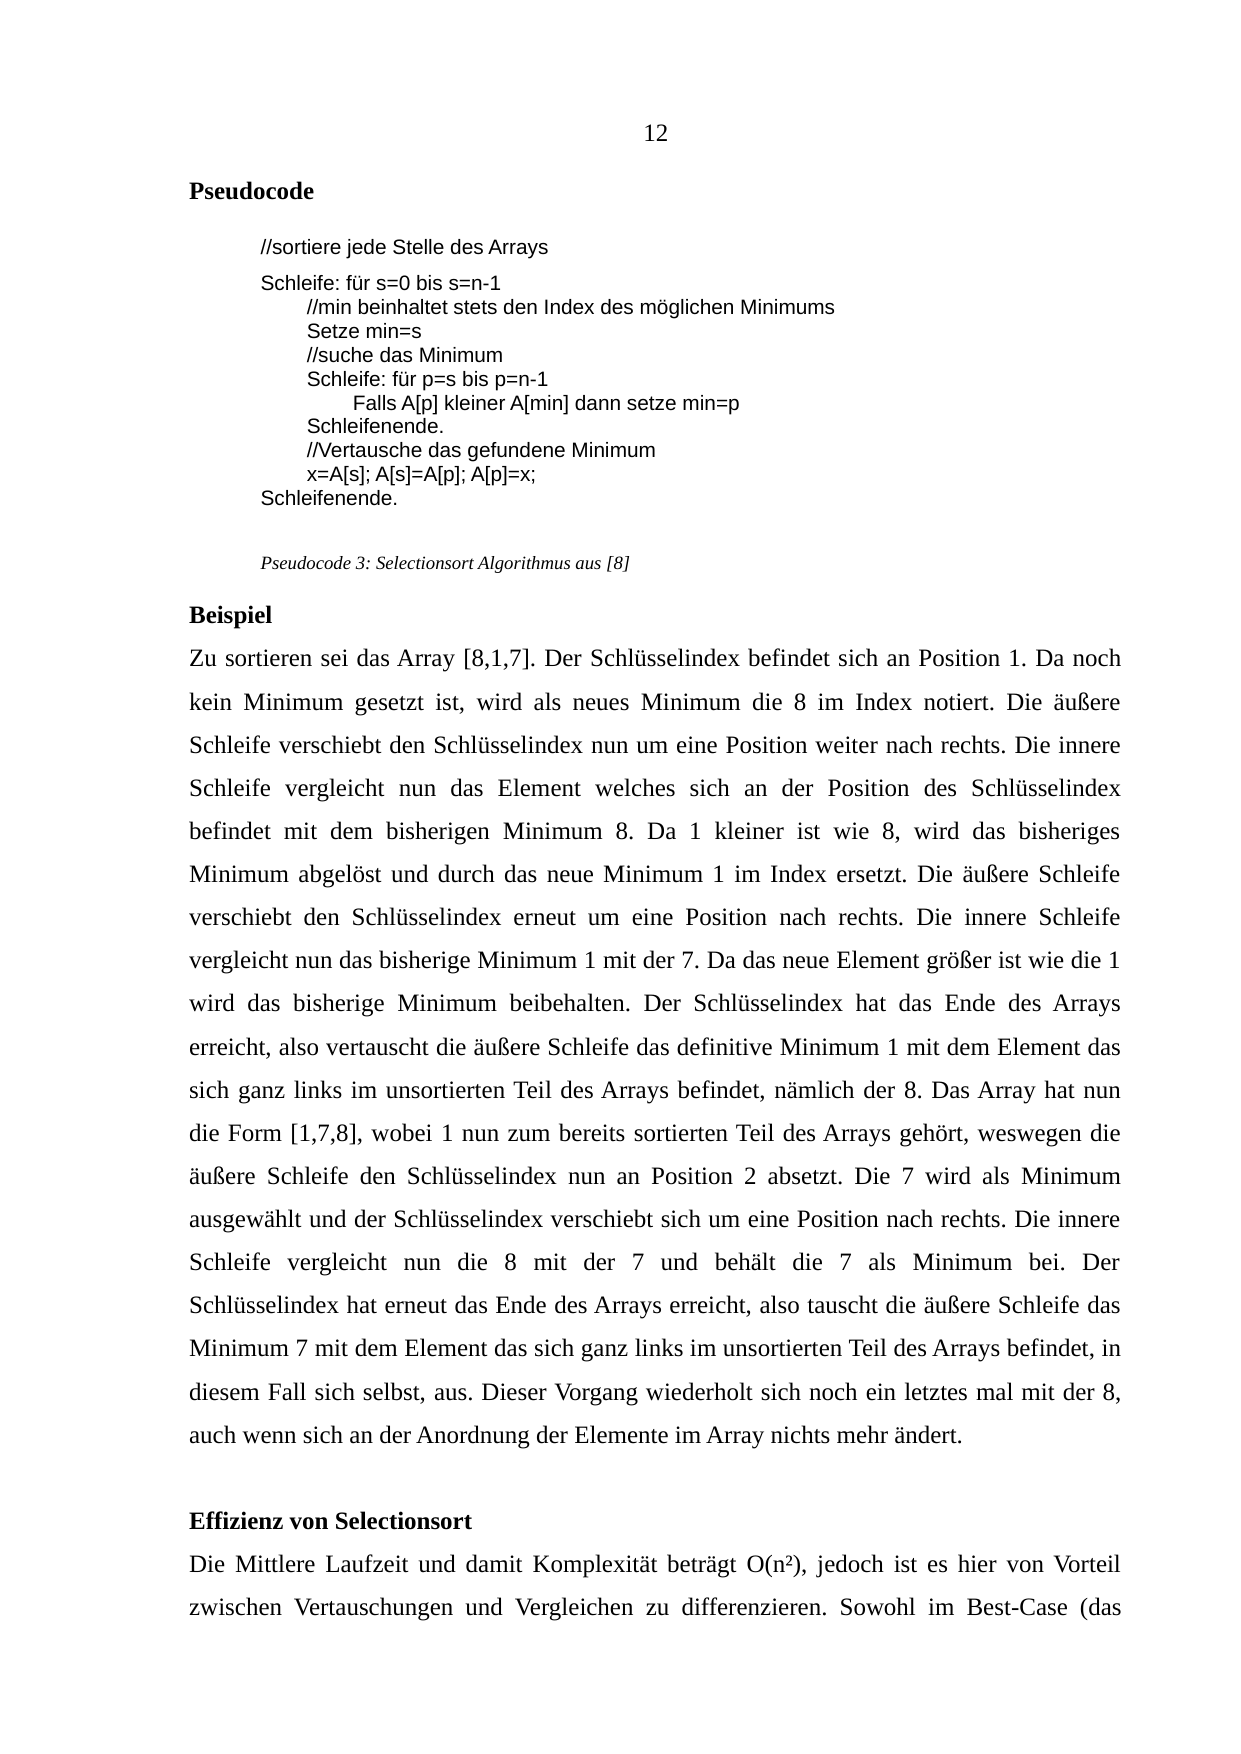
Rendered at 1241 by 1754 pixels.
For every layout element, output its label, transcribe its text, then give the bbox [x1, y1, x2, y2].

text Schleife: für s=0 bis s=n-1 [260, 271, 871, 294]
text //sortiere jede Stelle des Arrays [260, 235, 871, 259]
text Schleife: für p=s bis p=n-1 [260, 366, 871, 390]
text Setze min=s [260, 318, 871, 342]
text Schleifenende. [260, 486, 871, 510]
text //suche das Minimum [260, 342, 871, 366]
text Zu sortieren sei das Array [8,1,7]. Der Schlüsselindex befindet sich an Position 1. Da noch kein Minimum gesetzt ist, wird als neues Minimum die 8 im Index notiert. Die äußere Schleife verschiebt den Schlüsselindex nun um eine Position weiter nach rechts. Die innere Schleife vergleicht nun das Element welches sich an der Position des Schlüsselindex befindet mit dem bisherigen Minimum 8. Da 1 kleiner ist wie 8, wird das bisheriges Minimum abgelöst und durch das neue Minimum 1 im Index ersetzt. Die äußere Schleife verschiebt den Schlüsselindex erneut um eine Position nach rechts. Die innere Schleife vergleicht nun das bisherige Minimum 1 mit der 7. Da das neue Element größer ist wie die 1 wird das bisherige Minimum beibehalten. Der Schlüsselindex hat das Ende des Arrays erreicht, also vertauscht die äußere Schleife das definitive Minimum 1 mit dem Element das sich ganz links im unsortierten Teil des Arrays befindet, nämlich der 8. Das Array hat nun die Form [1,7,8], wobei 1 nun zum bereits sortierten Teil des Arrays gehört, weswegen die äußere Schleife den Schlüsselindex nun an Position 2 absetzt. Die 7 wird als Minimum ausgewählt und der Schlüsselindex verschiebt sich um eine Position nach rechts. Die innere Schleife vergleicht nun die 8 mit der 7 und behält die 7 als Minimum bei. Der Schlüsselindex hat erneut das Ende des Arrays erreicht, also tauscht die äußere Schleife das Minimum 7 mit dem Element das sich ganz links im unsortierten Teil des Arrays befindet, in diesem Fall sich selbst, aus. Dieser Vorgang wiederholt sich noch ein letztes mal mit der 8, auch wenn sich an der Anordnung der Elemente im Array nichts mehr ändert. [189, 643, 1122, 1448]
text Schleifenende. [260, 414, 871, 438]
text Beispiel [189, 600, 1122, 629]
text Pseudocode 3: Selectionsort Algorithmus aus [8] [260, 552, 871, 574]
text Pseudocode [189, 176, 1122, 205]
text //Vertausche das gefundene Minimum [260, 438, 871, 462]
text Effizienz von Selectionsort [189, 1506, 1122, 1535]
text Falls A[p] kleiner A[min] dann setze min=p [260, 390, 871, 414]
text x=A[s]; A[s]=A[p]; A[p]=x; [260, 462, 871, 486]
text Die Mittlere Laufzeit und damit Komplexität beträgt O(n²), jedoch ist es hier von Vorteil zwischen Vertauschungen und Vergleichen zu differenzieren. Sowohl im Best-Case (das [189, 1549, 1122, 1621]
text //min beinhaltet stets den Index des möglichen Minimums [260, 294, 871, 318]
